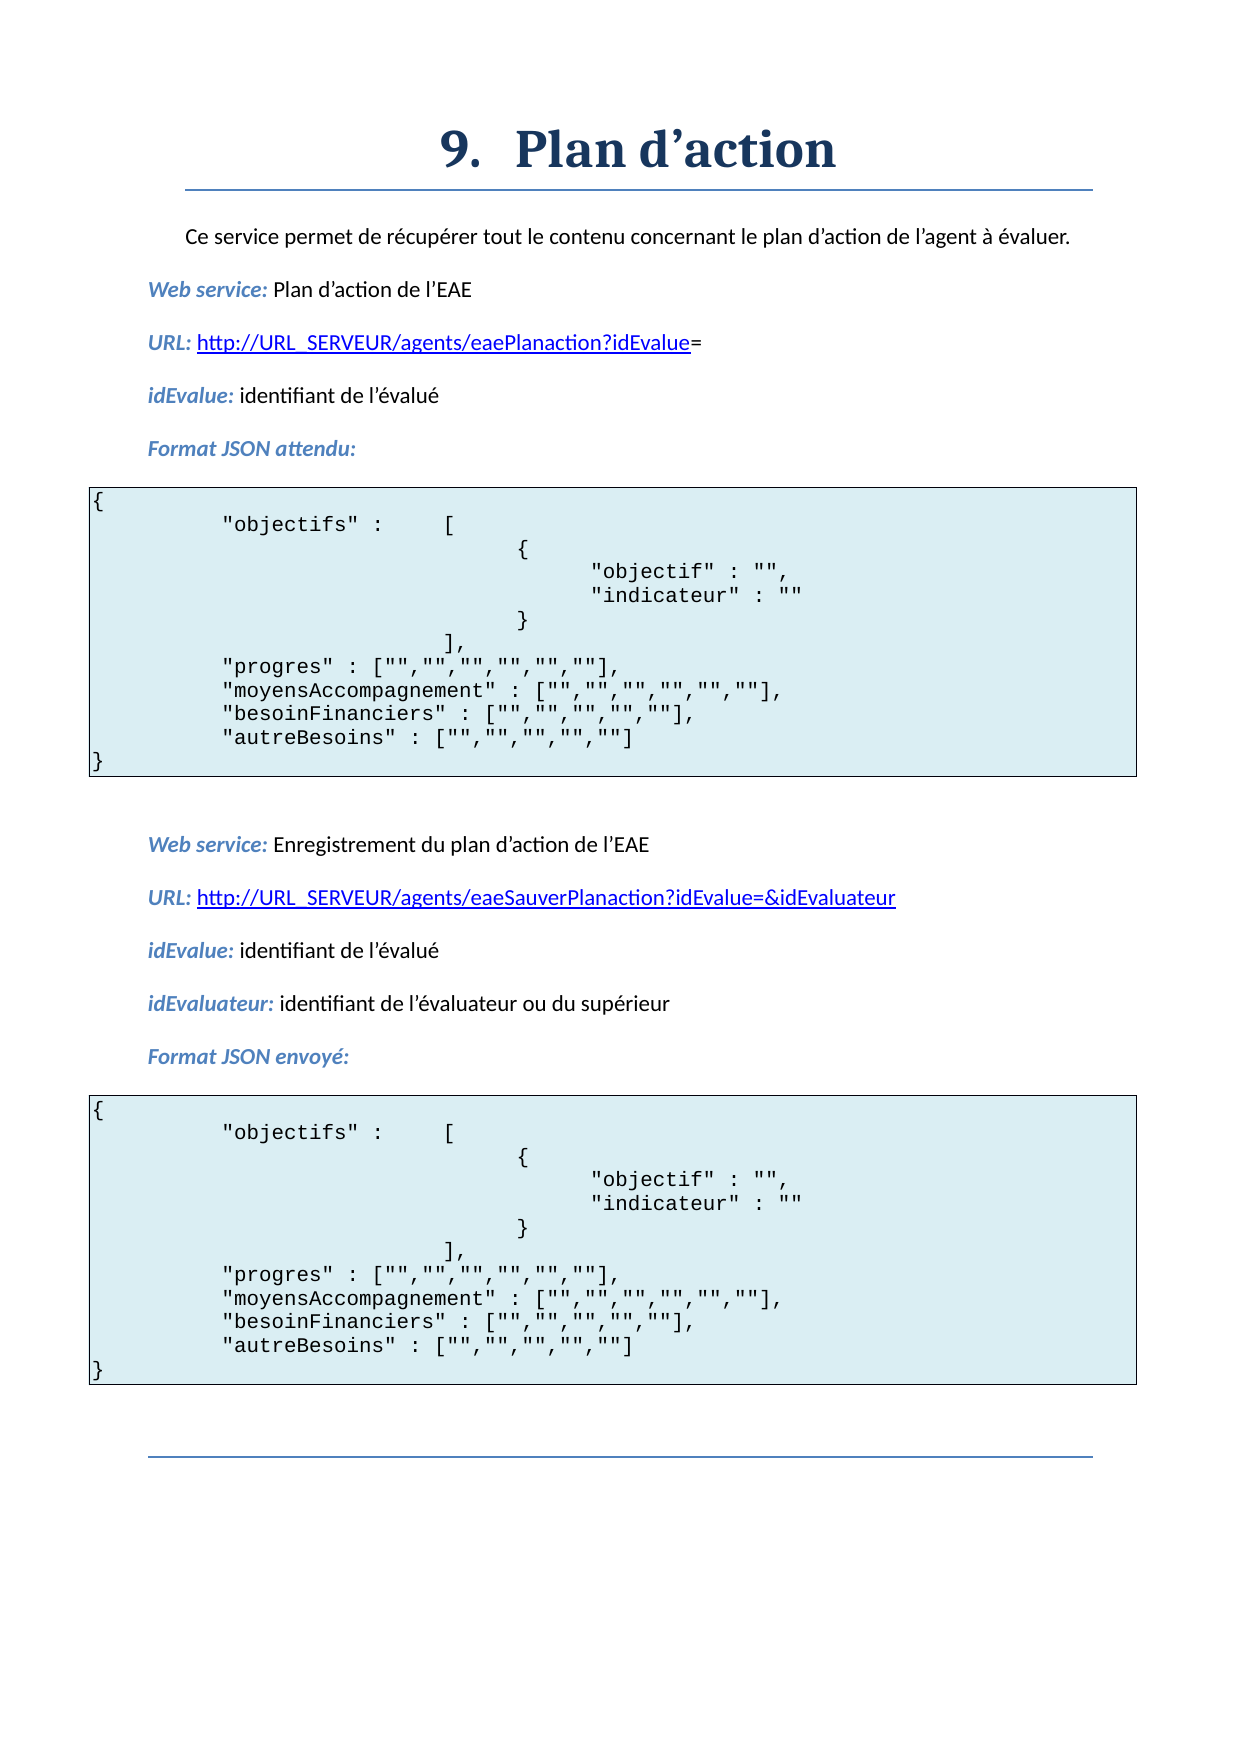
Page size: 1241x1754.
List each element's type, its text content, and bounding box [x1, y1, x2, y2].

text Format JSON attendu: [148, 434, 1093, 462]
text "objectifs" : [ [90, 511, 1136, 534]
text "progres" : ["","","","","",""], [90, 1261, 1136, 1284]
text "progres" : ["","","","","",""], [90, 653, 1136, 676]
text } [90, 1214, 1136, 1237]
text { [90, 488, 1136, 511]
text ], [90, 629, 1136, 653]
text } [90, 1356, 1136, 1384]
text { [90, 1143, 1136, 1166]
text Web service: Plan d’action de l’EAE [148, 275, 1093, 303]
text "objectif" : "", [90, 558, 1136, 582]
text "moyensAccompagnement" : ["","","","","",""], [90, 1284, 1136, 1308]
text idEvalue: identifiant de l’évalué [148, 936, 1093, 964]
text URL: http://URL_SERVEUR/agents/eaeSauverPlanaction?idEvalue=&idEvaluateur [148, 883, 1093, 911]
text URL: http://URL_SERVEUR/agents/eaePlanaction?idEvalue= [148, 328, 1093, 356]
text idEvaluateur: identifiant de l’évaluateur ou du supérieur [148, 989, 1093, 1017]
text } [90, 606, 1136, 629]
text } [90, 747, 1136, 776]
text "objectifs" : [ [90, 1119, 1136, 1143]
text Web service: Enregistrement du plan d’action de l’EAE [148, 830, 1093, 858]
title Plan d’action [185, 118, 1093, 189]
text Ce service permet de récupérer tout le contenu concernant le plan d’action de l’agent à évaluer. [148, 222, 1093, 250]
text "autreBesoins" : ["","","","",""] [90, 1332, 1136, 1356]
text ], [90, 1237, 1136, 1261]
text { [90, 534, 1136, 558]
text "indicateur" : "" [90, 582, 1136, 606]
text { [90, 1096, 1136, 1119]
text "besoinFinanciers" : ["","","","",""], [90, 700, 1136, 724]
text "besoinFinanciers" : ["","","","",""], [90, 1308, 1136, 1332]
text Format JSON envoyé: [148, 1042, 1093, 1070]
text "moyensAccompagnement" : ["","","","","",""], [90, 676, 1136, 700]
text "objectif" : "", [90, 1166, 1136, 1190]
text "indicateur" : "" [90, 1190, 1136, 1214]
text idEvalue: identifiant de l’évalué [148, 381, 1093, 409]
text "autreBesoins" : ["","","","",""] [90, 724, 1136, 747]
